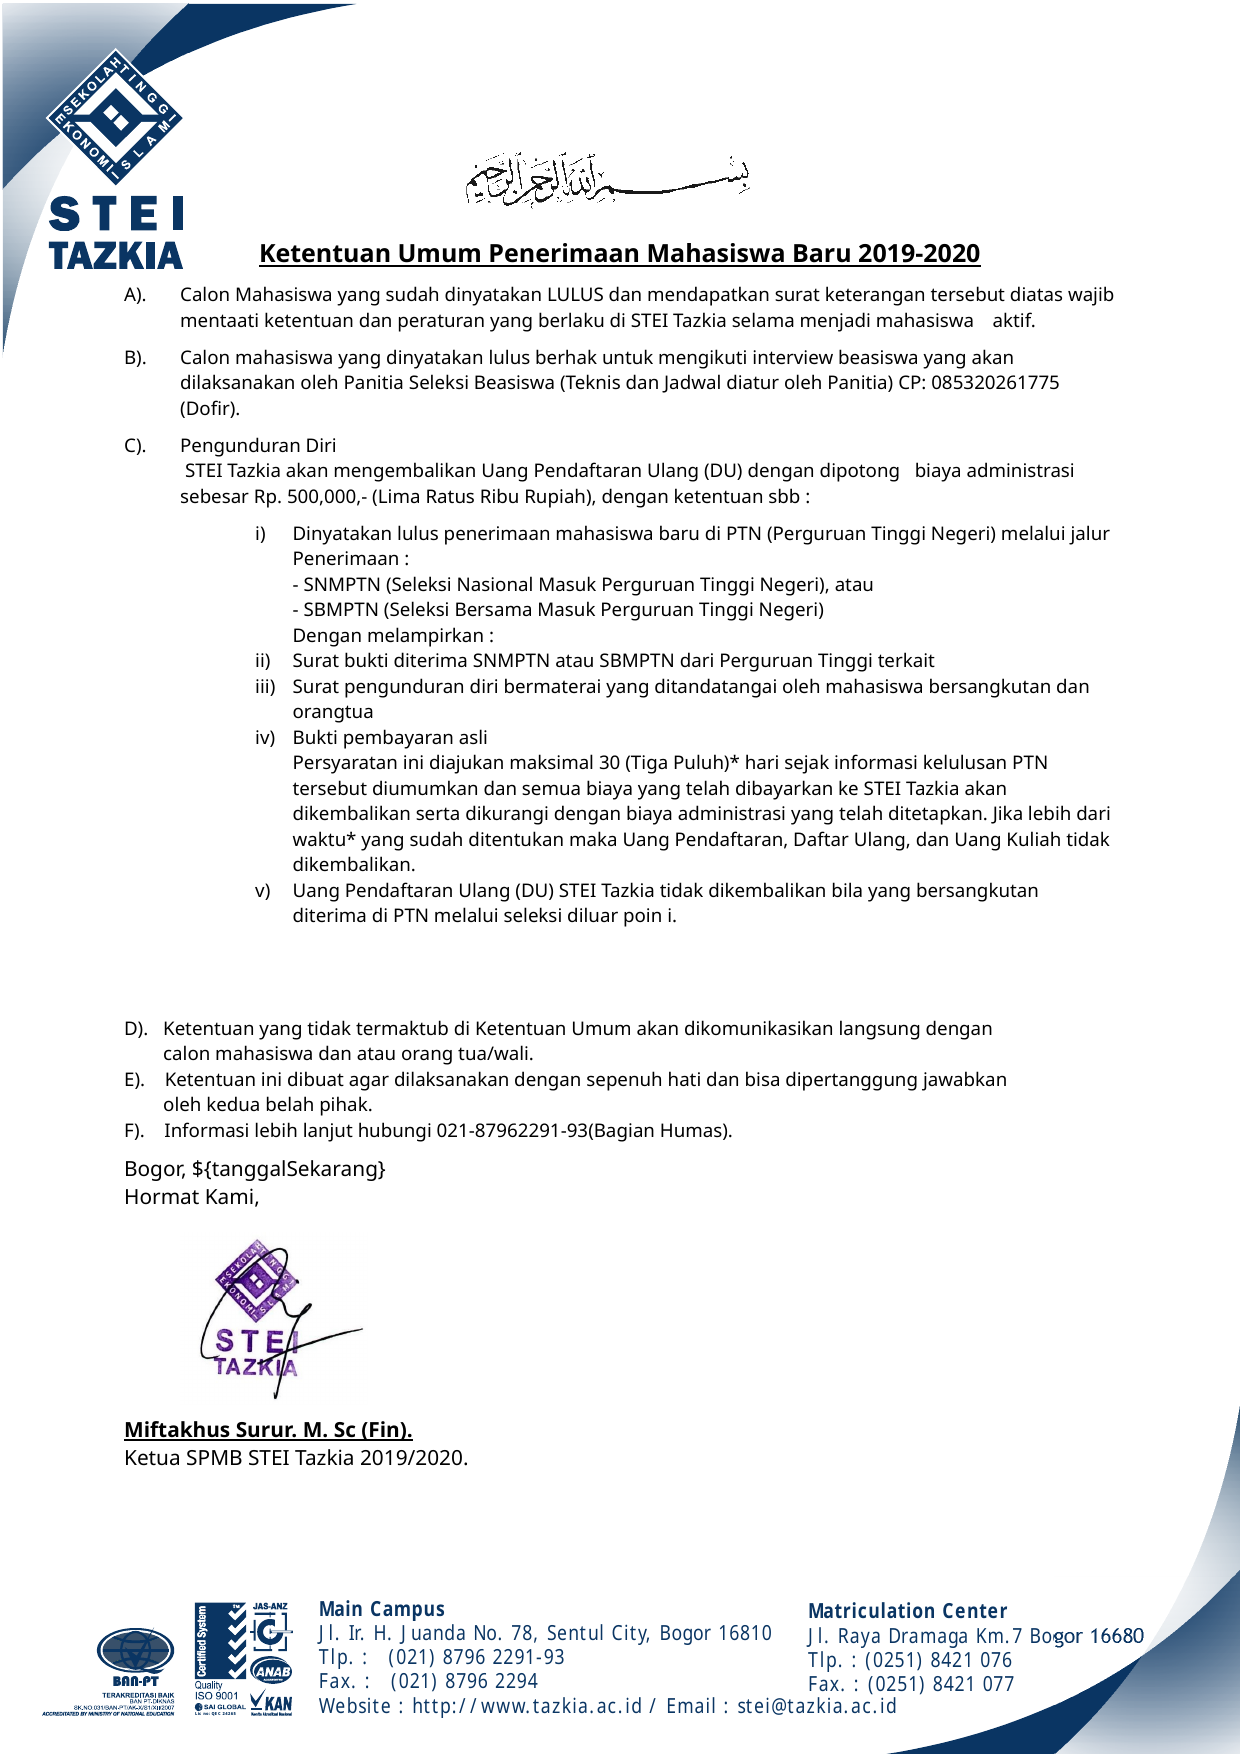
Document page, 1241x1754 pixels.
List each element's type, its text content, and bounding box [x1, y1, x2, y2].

table_header [258, 147, 962, 230]
table_cell Miftakhus Surur. M. Sc (Fin). Ketua SPMB STEI Tazkia 2019/2020. [118, 1381, 1122, 1478]
table_cell B). [118, 358, 174, 426]
table_cell [118, 514, 174, 1009]
table_cell C). [118, 426, 174, 514]
table_header Calon Mahasiswa yang sudah dinyatakan LULUS dan mendapatkan surat keterangan tersebut diatas wajib mentaati ketentuan dan peraturan yang berlaku di STEI Tazkia selama menjadi mahasiswa aktif. [189, 276, 1122, 338]
table_cell Pengunduran Diri STEI Tazkia akan mengembalikan Uang Pendaftaran Ulang (DU) dengan dipotong biaya administrasi sebesar Rp. 500,000,- (Lima Ratus Ribu Rupiah), dengan ketentuan sbb : [174, 426, 1122, 514]
picture [180, 1232, 368, 1405]
table_header [189, 147, 258, 230]
table_cell Ketentuan Umum Penerimaan Mahasiswa Baru 2019-2020 [189, 230, 1122, 276]
table_header [962, 147, 1122, 230]
table_header Bogor, ${tanggalSekarang} Hormat Kami, [118, 1148, 1122, 1216]
table_header D). Ketentuan yang tidak termaktub di Ketentuan Umum akan dikomunikasikan langsung dengan calon mahasiswa dan atau orang tua/wali. E). Ketentuan ini dibuat agar dilaksanakan dengan sepenuh hati dan bisa dipertanggung jawabkan oleh kedua belah pihak. F). Informasi lebih lanjut hubungi 021-87962291-93(Bagian Humas). [118, 1009, 1122, 1148]
table_cell [118, 1216, 1122, 1381]
table_cell Dinyatakan lulus penerimaan mahasiswa baru di PTN (Perguruan Tinggi Negeri) melalui jalur Penerimaan : - SNMPTN (Seleksi Nasional Masuk Perguruan Tinggi Negeri), atau - SBMPTN (Seleksi Bersama Masuk Perguruan Tinggi Negeri) Dengan melampirkan : Surat bukti diterima SNMPTN atau SBMPTN dari Perguruan Tinggi terkait Surat pengunduran diri bermaterai yang ditandatangai oleh mahasiswa bersangkutan dan orangtua Bukti pembayaran asli Persyaratan ini diajukan maksimal 30 (Tiga Puluh)* hari sejak informasi kelulusan PTN tersebut diumumkan dan semua biaya yang telah dibayarkan ke STEI Tazkia akan dikembalikan serta dikurangi dengan biaya administrasi yang telah ditetapkan. Jika lebih dari waktu* yang sudah ditentukan maka Uang Pendaftaran, Daftar Ulang, dan Uang Kuliah tidak dikembalikan. Uang Pendaftaran Ulang (DU) STEI Tazkia tidak dikembalikan bila yang bersangkutan diterima di PTN melalui seleksi diluar poin i. [174, 514, 1122, 1009]
table_cell Calon mahasiswa yang dinyatakan lulus berhak untuk mengikuti interview beasiswa yang akan dilaksanakan oleh Panitia Seleksi Beasiswa (Teknis dan Jadwal diatur oleh Panitia) CP: 085320261775 (Dofir). [174, 338, 1122, 426]
